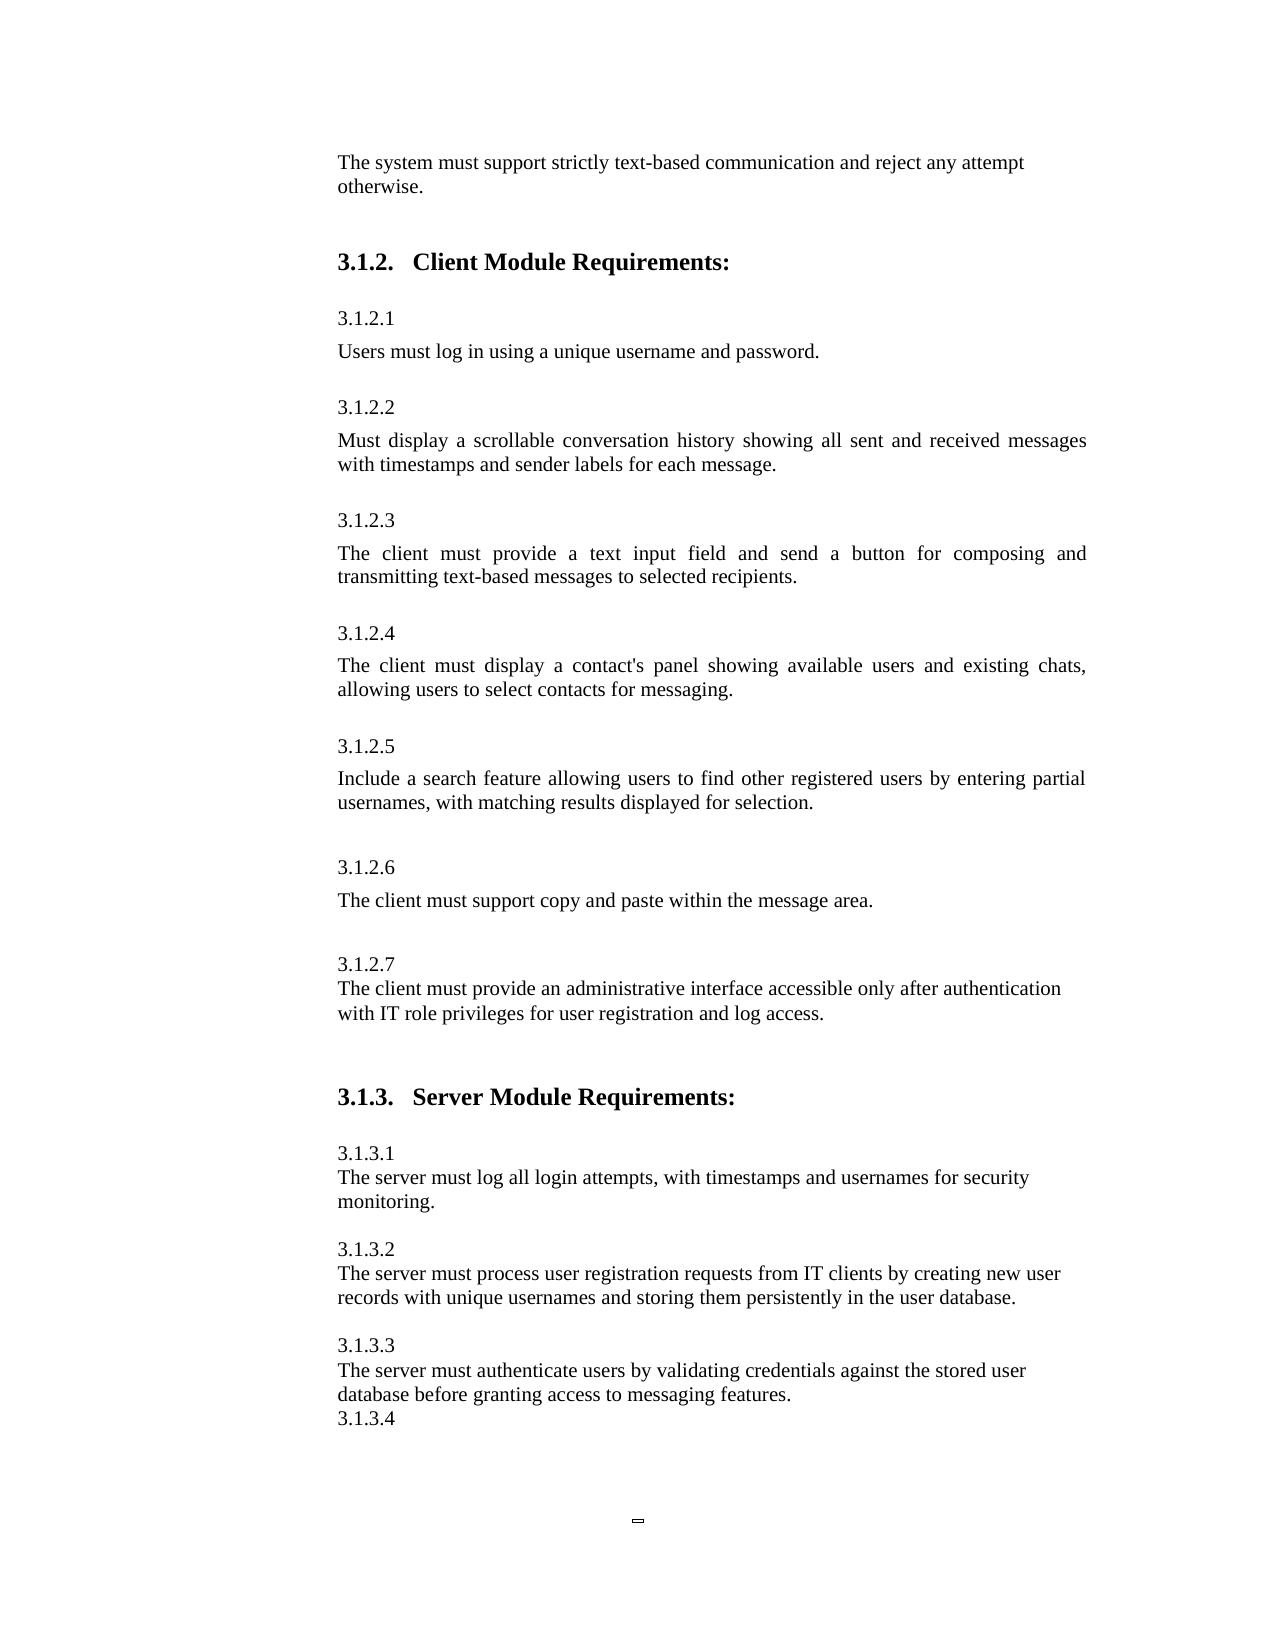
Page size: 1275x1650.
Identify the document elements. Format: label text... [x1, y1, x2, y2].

text 3.1.2.2 [337, 395, 1087, 419]
text The server must authenticate users by validating credentials against the stored user database before granting access to messaging features. [337, 1357, 1087, 1406]
text 3.1.3.3 [337, 1333, 1087, 1357]
text 3.1.2.7 [337, 952, 1087, 976]
text 3.1.3.4 [337, 1406, 1087, 1430]
text 3.1.2.3 [337, 508, 1087, 532]
subtitle Server Module Requirements: [337, 1082, 1087, 1111]
text 3.1.2.4 [337, 621, 1087, 645]
text The client must display a contact's panel showing available users and existing chats, allowing users to select contacts for messaging. [337, 653, 1087, 701]
text The server must log all login attempts, with timestamps and usernames for security monitoring. [337, 1165, 1087, 1213]
text Users must log in using a unique username and password. [337, 339, 1087, 363]
subtitle Client Module Requirements: [337, 247, 1087, 276]
text The client must provide a text input field and send a button for composing and transmitting text-based messages to selected recipients. [337, 540, 1087, 588]
text Include a search feature allowing users to find other registered users by entering partial usernames, with matching results displayed for selection. [337, 766, 1087, 814]
text The server must process user registration requests from IT clients by creating new user records with unique usernames and storing them persistently in the user database. [337, 1261, 1087, 1309]
text 3.1.3.2 [337, 1237, 1087, 1261]
text The system must support strictly text-based communication and reject any attempt otherwise. [337, 150, 1087, 198]
text 3.1.3.1 [337, 1141, 1087, 1165]
text The client must provide an administrative interface accessible only after authentication with IT role privileges for user registration and log access. [337, 976, 1087, 1024]
text Must display a scrollable conversation history showing all sent and received messages with timestamps and sender labels for each message. [337, 427, 1087, 476]
text The client must support copy and paste within the message area. [337, 887, 1087, 912]
text 3.1.2.5 [337, 734, 1087, 758]
text 3.1.2.1 [337, 306, 1087, 330]
text 3.1.2.6 [337, 855, 1087, 879]
